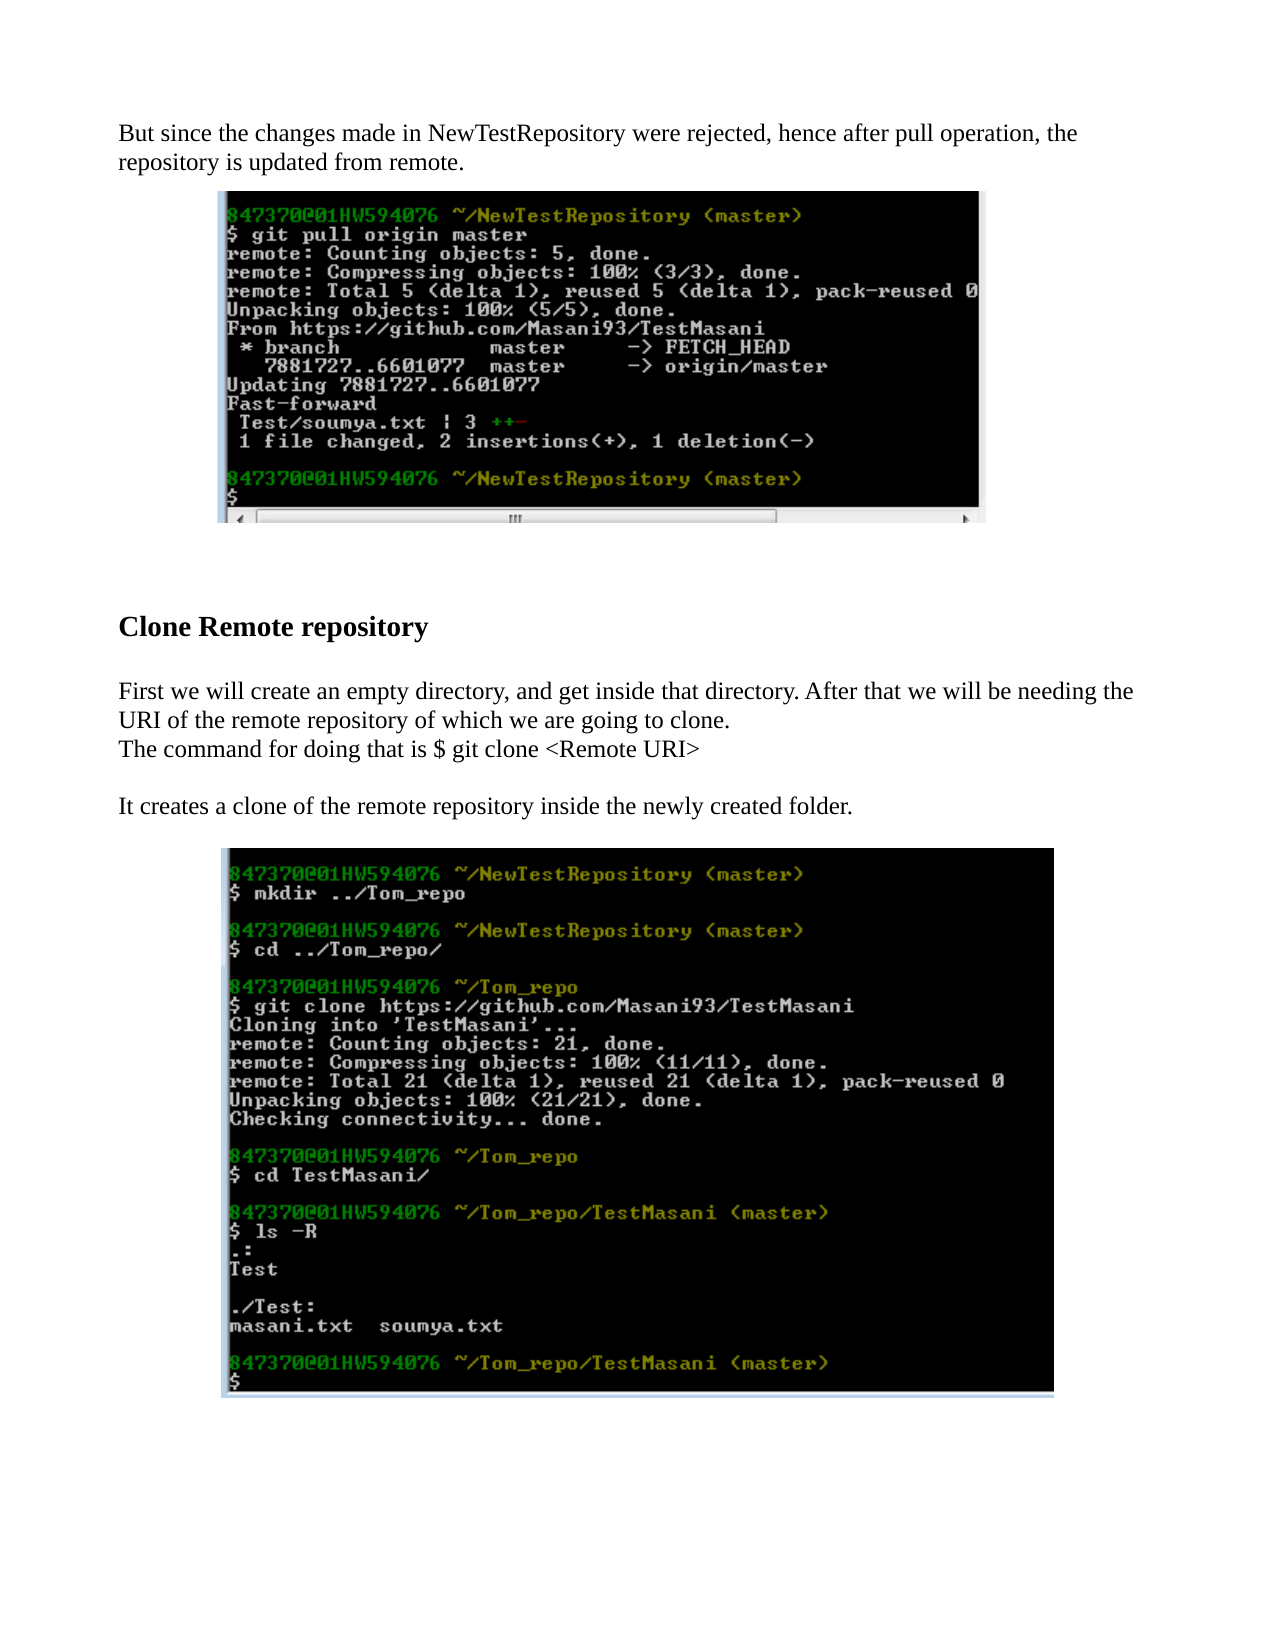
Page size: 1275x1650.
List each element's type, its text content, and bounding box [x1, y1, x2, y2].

picture [221, 848, 1054, 1398]
picture [217, 191, 987, 523]
text But since the changes made in NewTestRepository were rejected, hence after pull operation, the repository is updated from remote. [118, 118, 1157, 176]
text Clone Remote repository [118, 609, 1157, 643]
text First we will create an empty directory, and get inside that directory. After that we will be needing the URI of the remote repository of which we are going to clone. [118, 676, 1157, 734]
text It creates a clone of the remote repository inside the newly created folder. [118, 791, 1157, 820]
text The command for doing that is $ git clone <Remote URI> [118, 734, 1157, 762]
